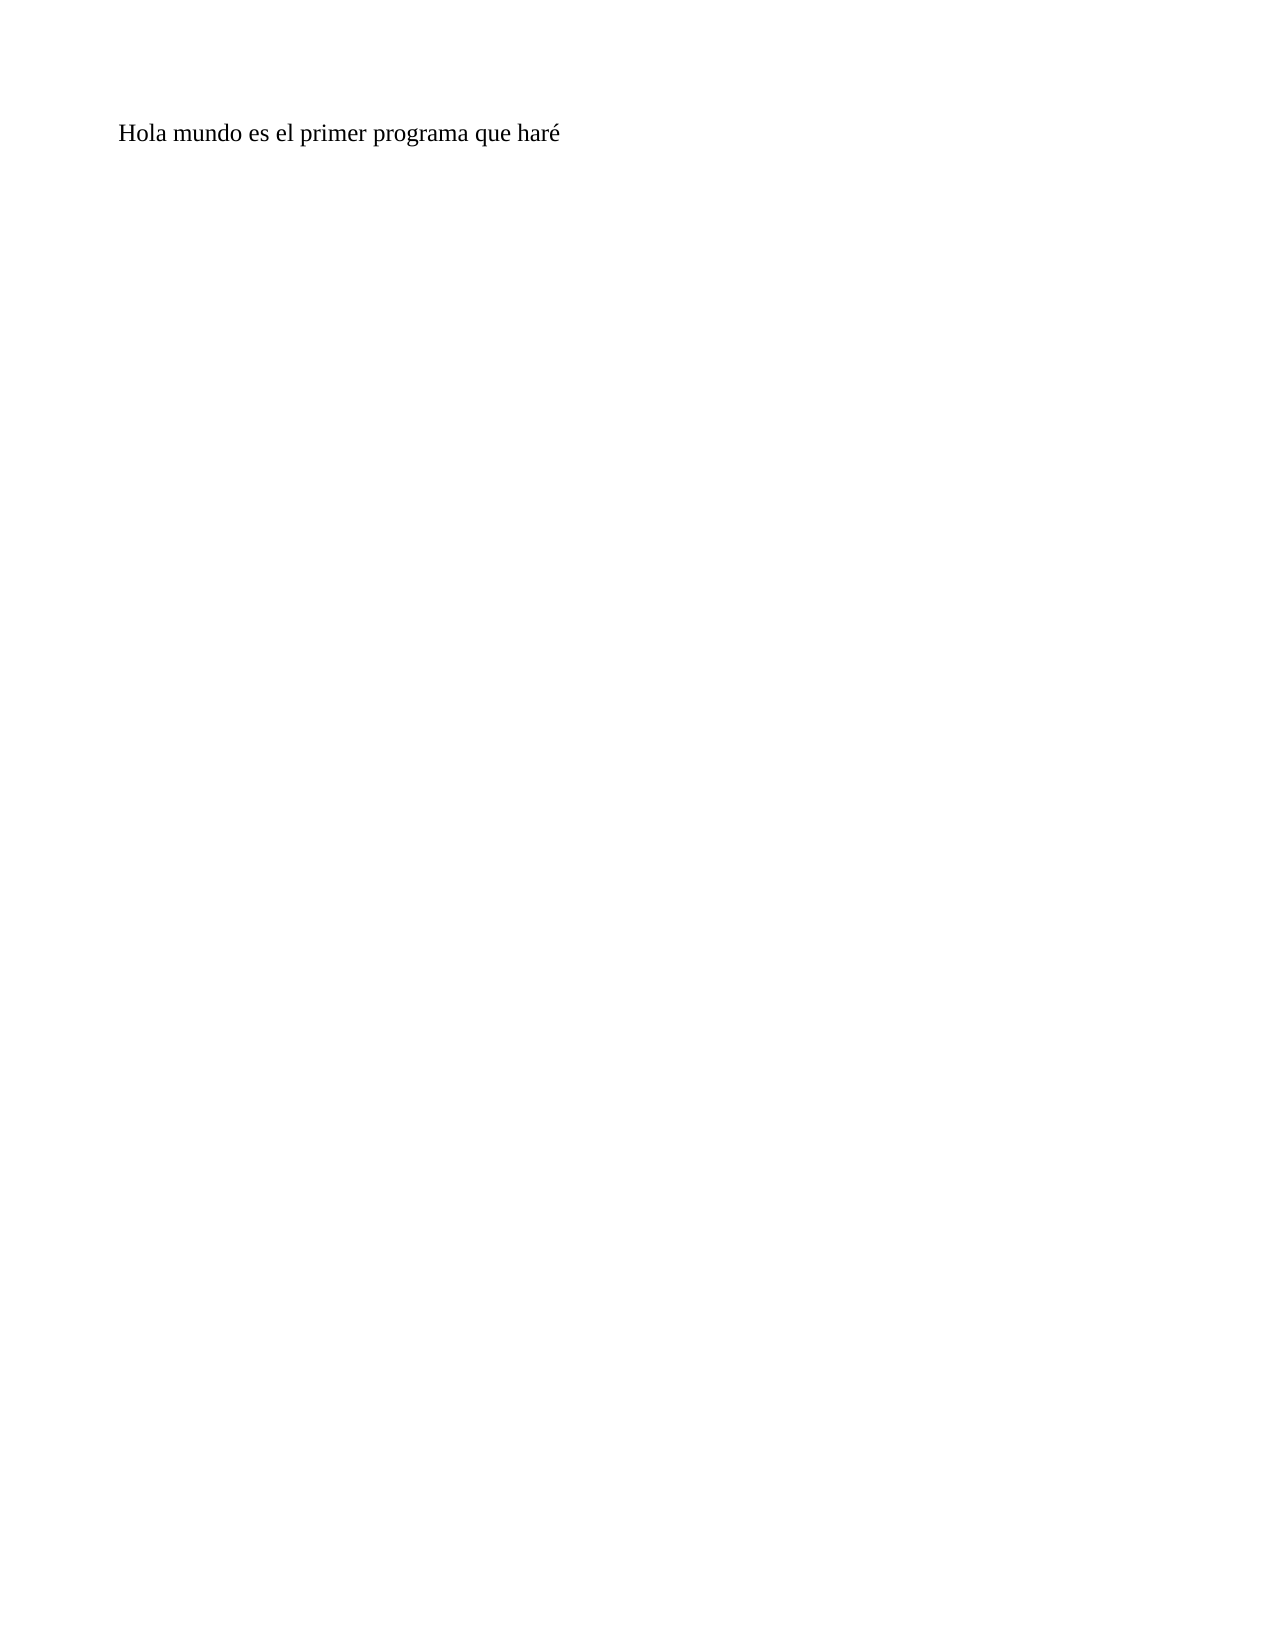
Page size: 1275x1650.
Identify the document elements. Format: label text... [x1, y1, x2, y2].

text Hola mundo es el primer programa que haré [118, 118, 1157, 147]
